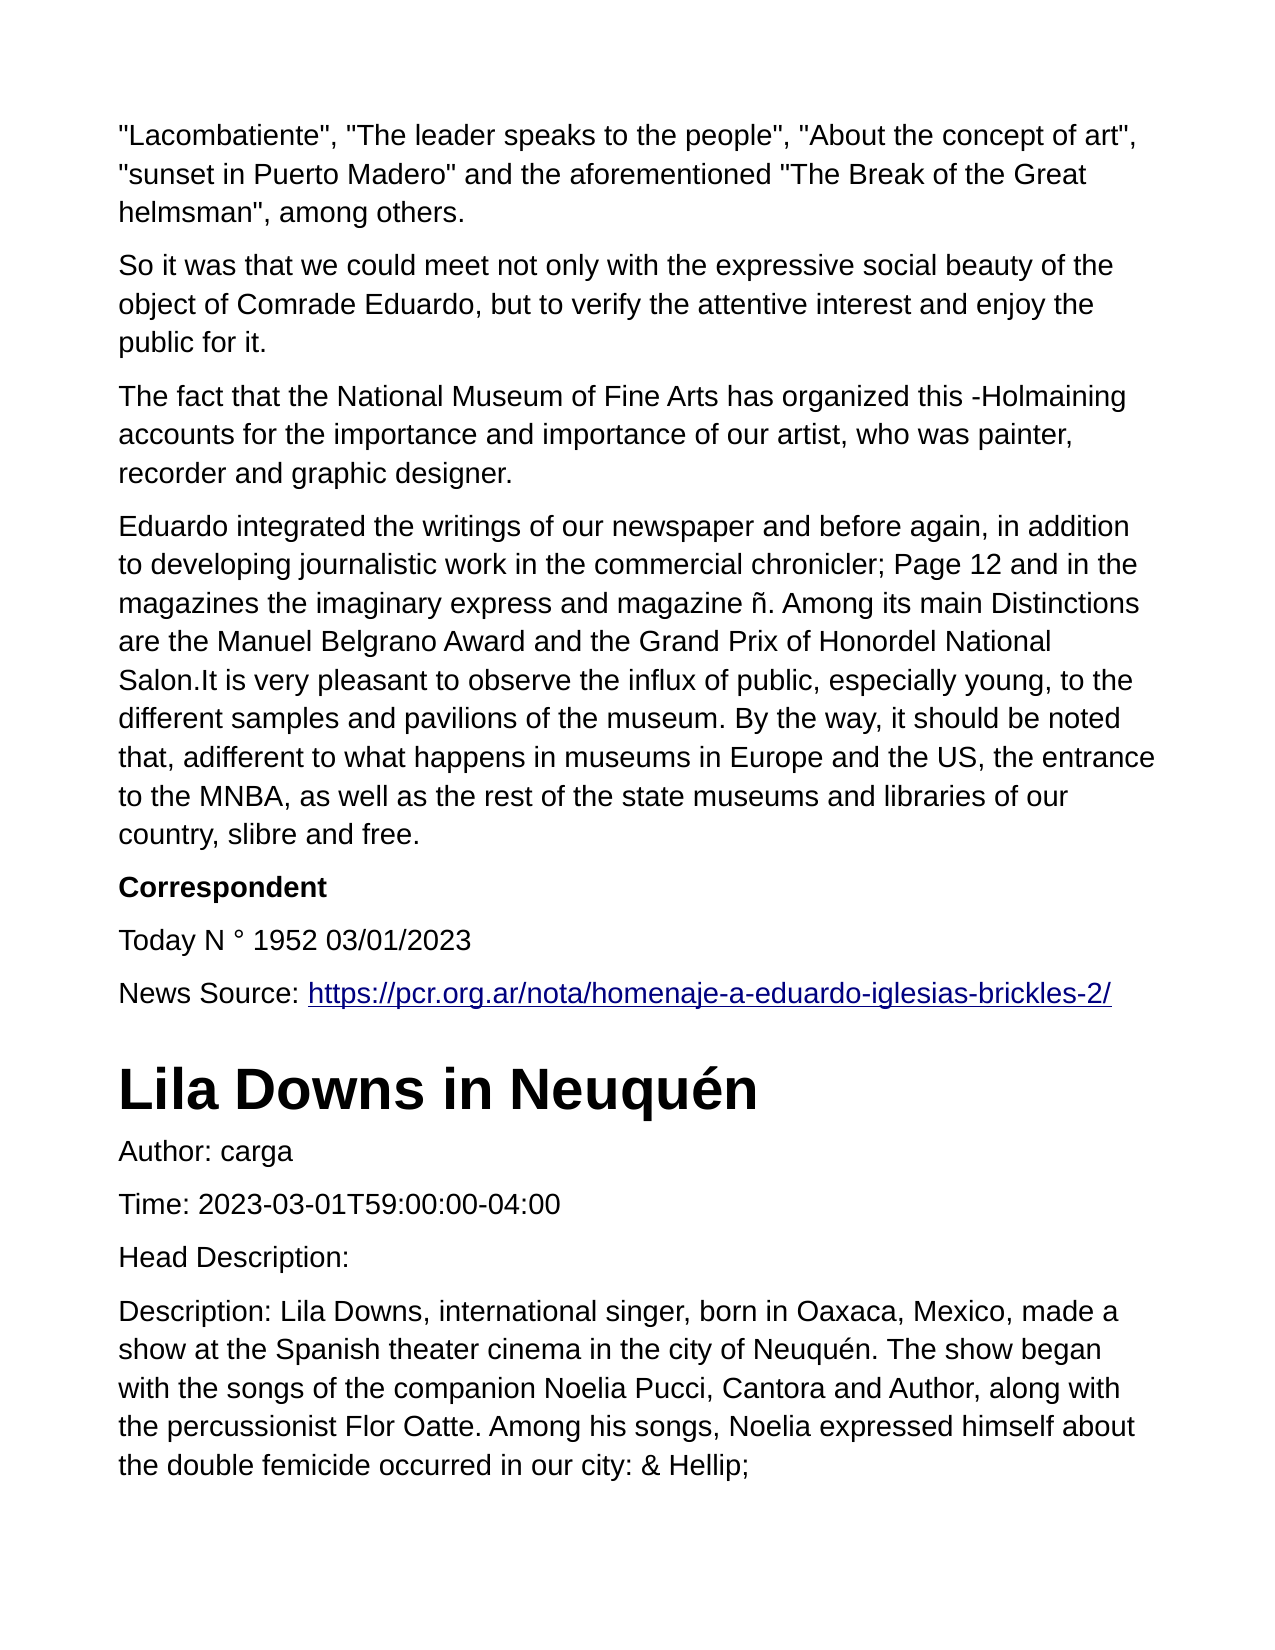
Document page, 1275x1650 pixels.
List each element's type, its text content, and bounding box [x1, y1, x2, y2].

text Today N ° 1952 03/01/2023 [118, 923, 1157, 957]
text Eduardo integrated the writings of our newspaper and before again, in addition to developing journalistic work in the commercial chronicler; Page 12 and in the magazines the imaginary express and magazine ñ. Among its main Distinctions are the Manuel Belgrano Award and the Grand Prix of Honordel National Salon.It is very pleasant to observe the influx of public, especially young, to the different samples and pavilions of the museum. By the way, it should be noted that, adifferent to what happens in museums in Europe and the US, the entrance to the MNBA, as well as the rest of the state museums and libraries of our country, slibre and free. [118, 509, 1157, 851]
text The fact that the National Museum of Fine Arts has organized this -Holmaining accounts for the importance and importance of our artist, who was painter, recorder and graphic designer. [118, 378, 1157, 489]
text Correspondent [118, 870, 1157, 904]
text Author: carga [118, 1134, 1157, 1168]
text Description: Lila Downs, international singer, born in Oaxaca, Mexico, made a show at the Spanish theater cinema in the city of Neuquén. The show began with the songs of the companion Noelia Pucci, Cantora and Author, along with the percussionist Flor Oatte. Among his songs, Noelia expressed himself about the double femicide occurred in our city: & Hellip; [118, 1293, 1157, 1481]
subtitle Lila Downs in Neuquén [118, 1054, 1157, 1122]
text So it was that we could meet not only with the expressive social beauty of the object of Comrade Eduardo, but to verify the attentive interest and enjoy the public for it. [118, 248, 1157, 359]
text "Lacombatiente", "The leader speaks to the people", "About the concept of art", "sunset in Puerto Madero" and the aforementioned "The Break of the Great helmsman", among others. [118, 118, 1157, 229]
text Time: 2023-03-01T59:00:00-04:00 [118, 1187, 1157, 1221]
text News Source: https://pcr.org.ar/nota/homenaje-a-eduardo-iglesias-brickles-2/ [118, 976, 1157, 1010]
text Head Description: [118, 1240, 1157, 1274]
